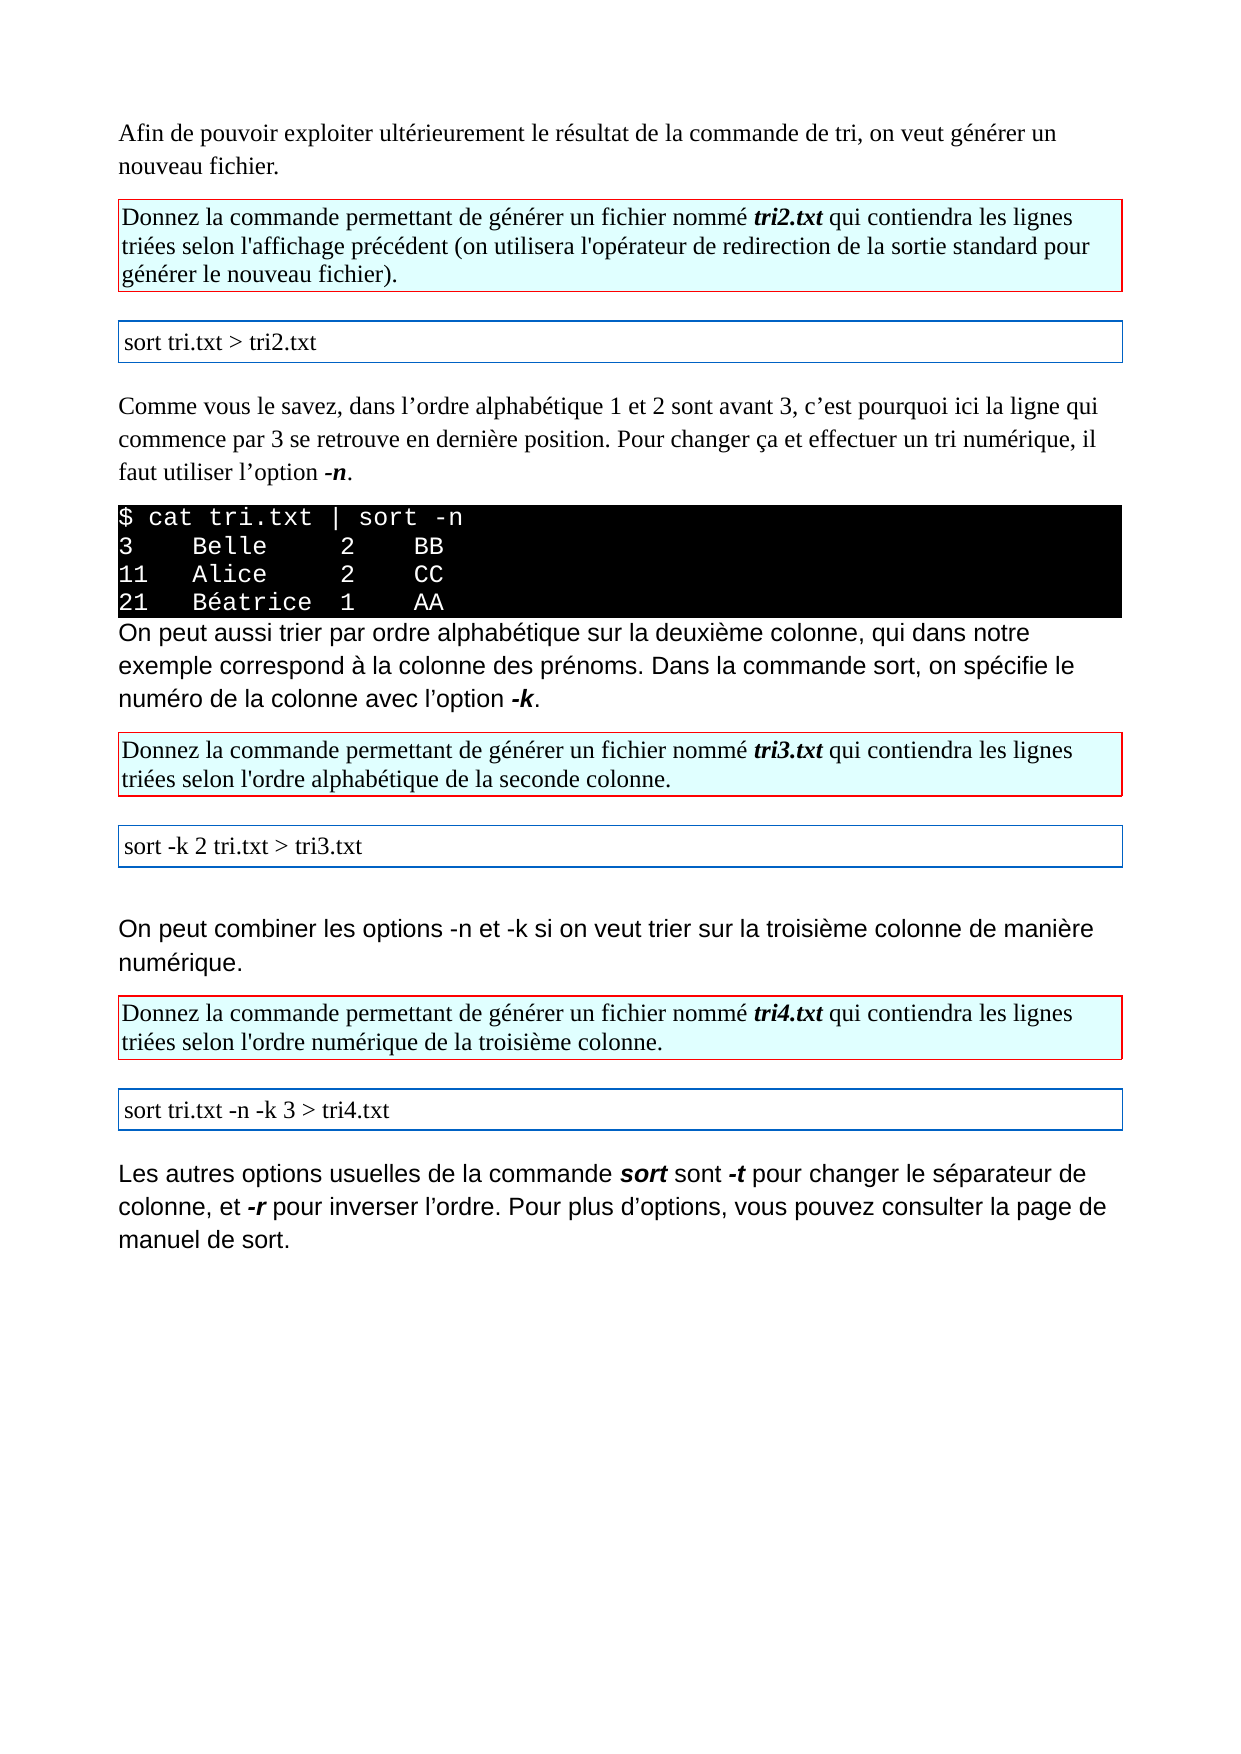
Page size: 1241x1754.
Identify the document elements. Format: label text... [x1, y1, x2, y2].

text 11 Alice 2 CC [118, 562, 1122, 590]
table_header sort tri.txt -n -k 3 > tri4.txt [119, 1090, 1122, 1129]
text Donnez la commande permettant de générer un fichier nommé tri2.txt qui contiendra les lignes triées selon l'affichage précédent (on utilisera l'opérateur de redirection de la sortie standard pour générer le nouveau fichier). [119, 200, 1121, 291]
text On peut combiner les options -n et -k si on veut trier sur la troisième colonne de manière numérique. [118, 914, 1122, 976]
text Les autres options usuelles de la commande sort sont -t pour changer le séparateur de colonne, et -r pour inverser l’ordre. Pour plus d’options, vous pouvez consulter la page de manuel de sort. [118, 1159, 1122, 1254]
text Donnez la commande permettant de générer un fichier nommé tri3.txt qui contiendra les lignes triées selon l'ordre alphabétique de la seconde colonne. [119, 733, 1121, 795]
text $ cat tri.txt | sort -n [118, 505, 1122, 533]
text 3 Belle 2 BB [118, 533, 1122, 562]
table_header sort tri.txt > tri2.txt [119, 322, 1122, 362]
text Afin de pouvoir exploiter ultérieurement le résultat de la commande de tri, on veut générer un nouveau fichier. [118, 118, 1122, 180]
table_header sort -k 2 tri.txt > tri3.txt [119, 826, 1122, 866]
text Donnez la commande permettant de générer un fichier nommé tri4.txt qui contiendra les lignes triées selon l'ordre numérique de la troisième colonne. [119, 997, 1121, 1059]
text On peut aussi trier par ordre alphabétique sur la deuxième colonne, qui dans notre exemple correspond à la colonne des prénoms. Dans la commande sort, on spécifie le numéro de la colonne avec l’option -k. [118, 618, 1122, 713]
text 21 Béatrice 1 AA [118, 590, 1122, 618]
text Comme vous le savez, dans l’ordre alphabétique 1 et 2 sont avant 3, c’est pourquoi ici la ligne qui commence par 3 se retrouve en dernière position. Pour changer ça et effectuer un tri numérique, il faut utiliser l’option -n. [118, 391, 1122, 486]
